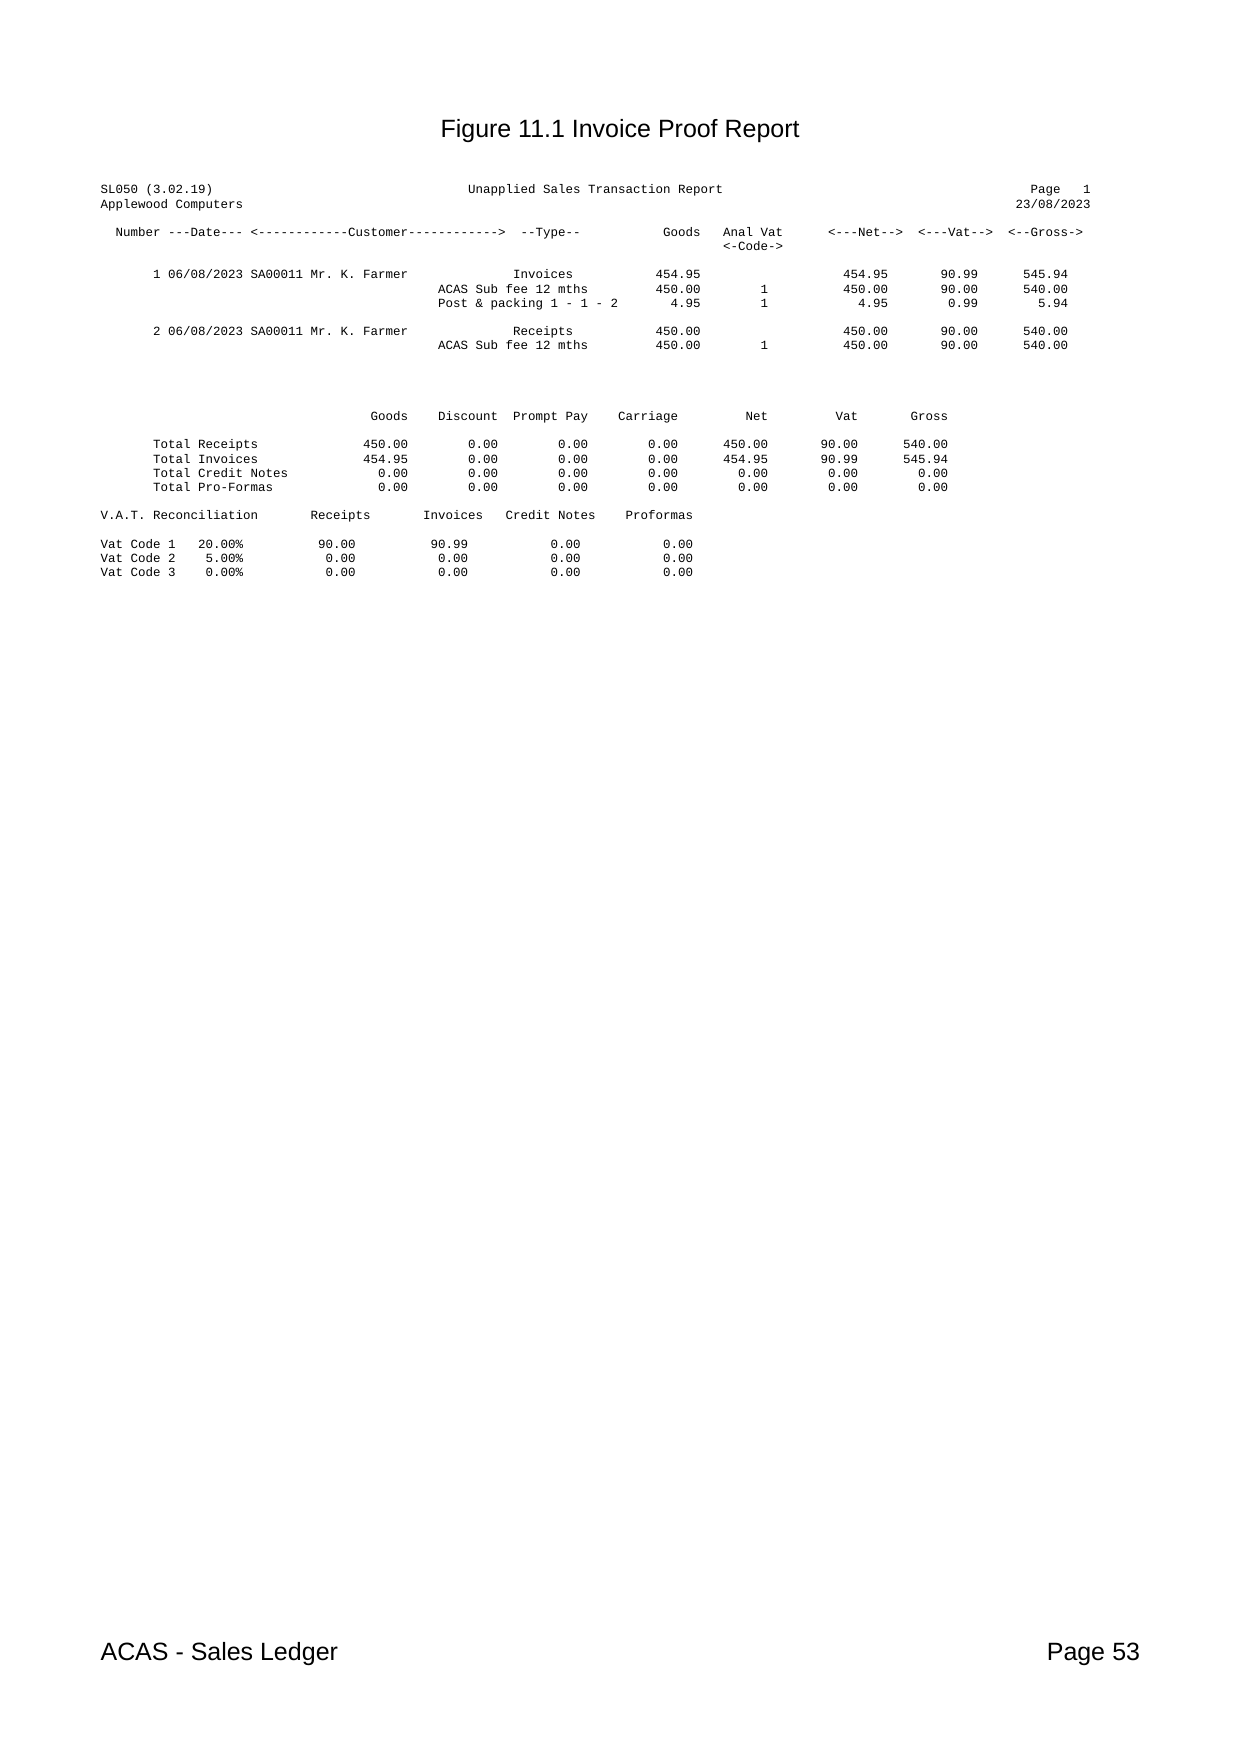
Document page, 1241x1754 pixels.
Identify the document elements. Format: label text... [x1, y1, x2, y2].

text V.A.T. Reconciliation Receipts Invoices Credit Notes Proformas [100, 509, 1140, 523]
text Vat Code 1 20.00% 90.00 90.99 0.00 0.00 [100, 538, 1140, 552]
text Number ---Date--- <------------Customer------------> --Type-- Goods Anal Vat <---Net--> <---Vat--> <--Gross-> [100, 226, 1140, 240]
text Vat Code 2 5.00% 0.00 0.00 0.00 0.00 [100, 552, 1140, 566]
text <-Code-> [100, 240, 1140, 254]
text Figure 11.1 Invoice Proof Report [100, 113, 1140, 142]
text Goods Discount Prompt Pay Carriage Net Vat Gross [100, 410, 1140, 424]
text SL050 (3.02.19) Unapplied Sales Transaction Report Page 1 [100, 183, 1140, 198]
text ACAS Sub fee 12 mths 450.00 1 450.00 90.00 540.00 [100, 339, 1140, 353]
text Applewood Computers 23/08/2023 [100, 198, 1140, 212]
text Total Credit Notes 0.00 0.00 0.00 0.00 0.00 0.00 0.00 [100, 467, 1140, 481]
text Total Invoices 454.95 0.00 0.00 0.00 454.95 90.99 545.94 [100, 453, 1140, 467]
text Total Receipts 450.00 0.00 0.00 0.00 450.00 90.00 540.00 [100, 438, 1140, 453]
text 2 06/08/2023 SA00011 Mr. K. Farmer Receipts 450.00 450.00 90.00 540.00 [100, 325, 1140, 339]
text 1 06/08/2023 SA00011 Mr. K. Farmer Invoices 454.95 454.95 90.99 545.94 [100, 268, 1140, 283]
text ACAS Sub fee 12 mths 450.00 1 450.00 90.00 540.00 [100, 283, 1140, 297]
text Post & packing 1 - 1 - 2 4.95 1 4.95 0.99 5.94 [100, 297, 1140, 311]
text Total Pro-Formas 0.00 0.00 0.00 0.00 0.00 0.00 0.00 [100, 481, 1140, 495]
text Vat Code 3 0.00% 0.00 0.00 0.00 0.00 [100, 566, 1140, 580]
